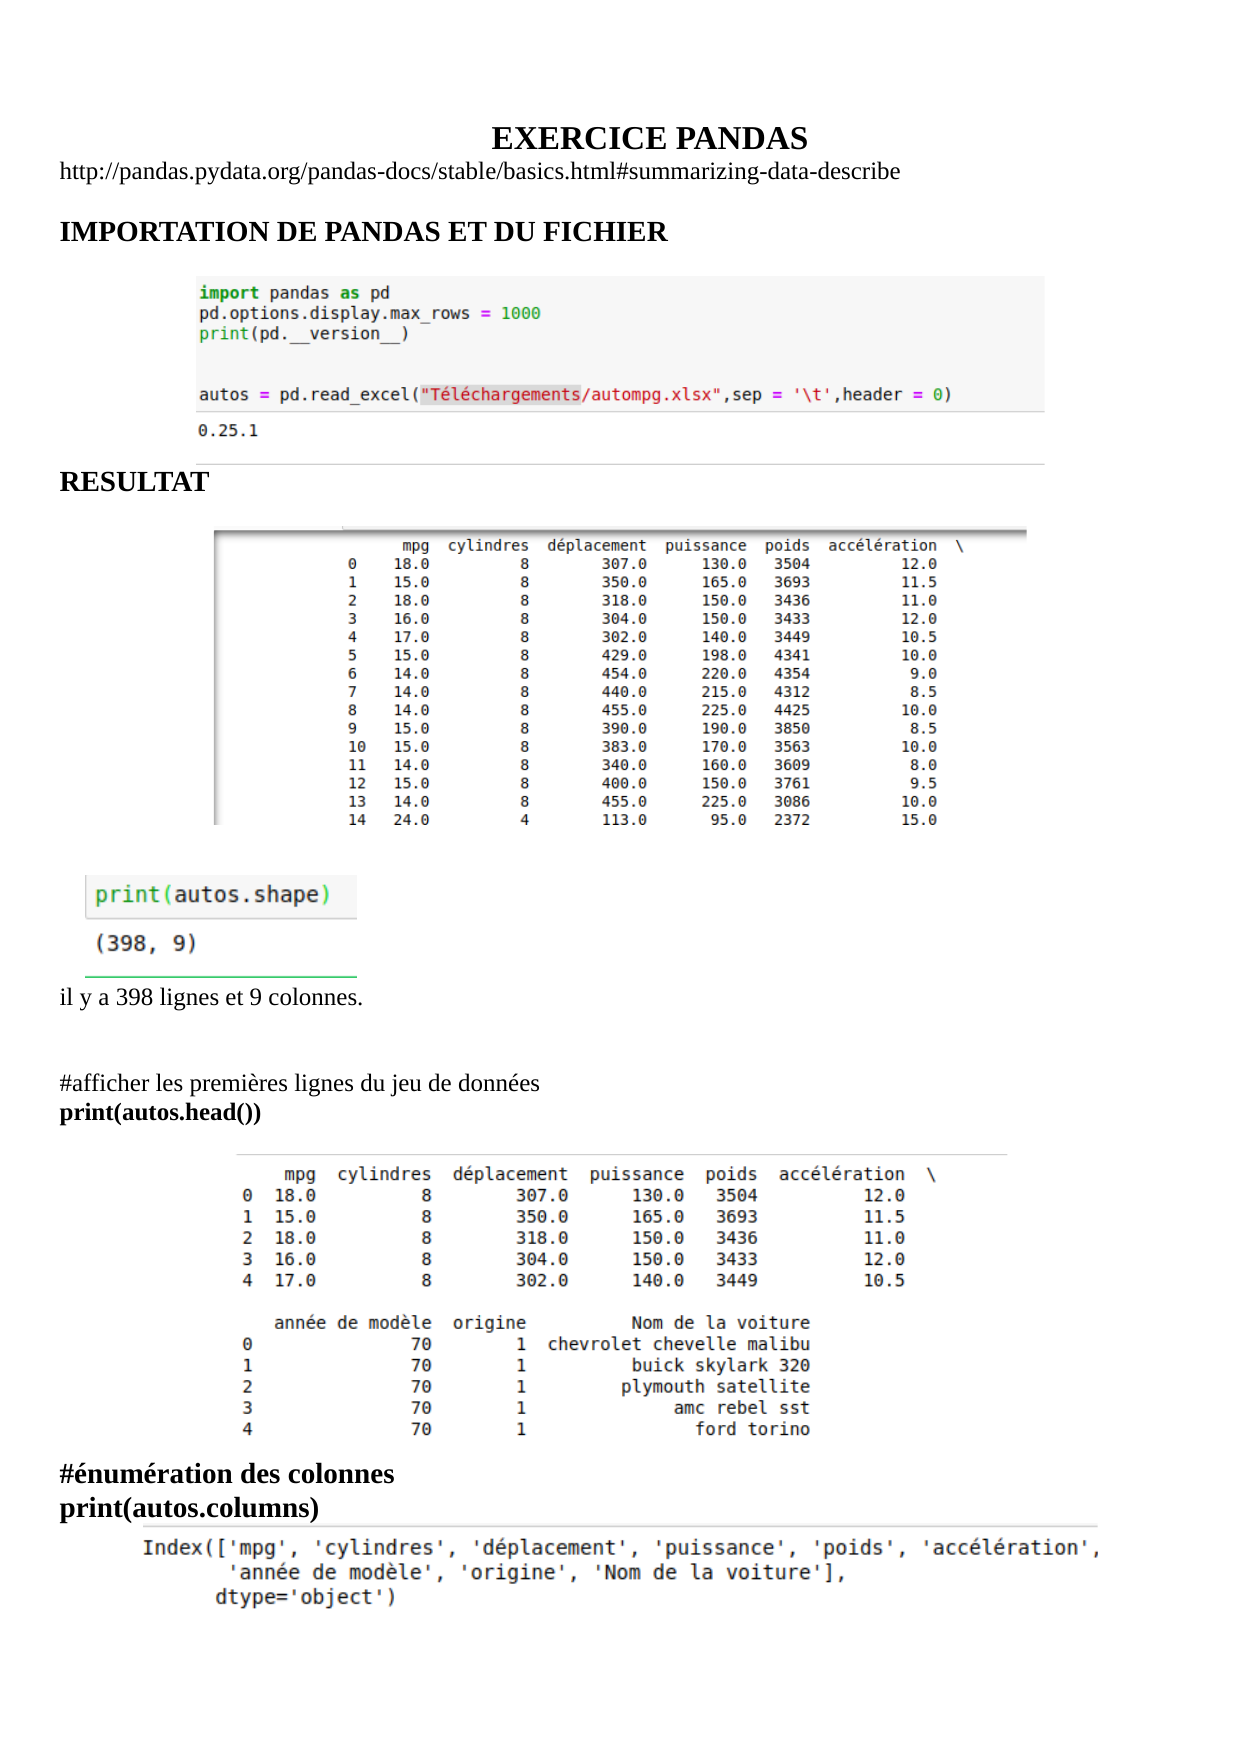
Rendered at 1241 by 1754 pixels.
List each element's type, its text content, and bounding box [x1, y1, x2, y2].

text print(autos.head()) [59, 1097, 1181, 1126]
text http://pandas.pydata.org/pandas-docs/stable/basics.html#summarizing-data-describe [59, 156, 1181, 185]
picture [85, 875, 357, 978]
text EXERCICE PANDAS [59, 118, 1240, 156]
picture [213, 526, 1027, 825]
picture [233, 1154, 1008, 1444]
text #énumération des colonnes [59, 1456, 1181, 1490]
text IMPORTATION DE PANDAS ET DU FICHIER [59, 214, 1181, 247]
text #afficher les premières lignes du jeu de données [59, 1068, 1181, 1097]
picture [196, 276, 1045, 465]
text print(autos.columns) [59, 1490, 1181, 1523]
text RESULTAT [59, 305, 1181, 498]
text il y a 398 lignes et 9 colonnes. [59, 982, 1181, 1011]
picture [143, 1523, 1098, 1623]
